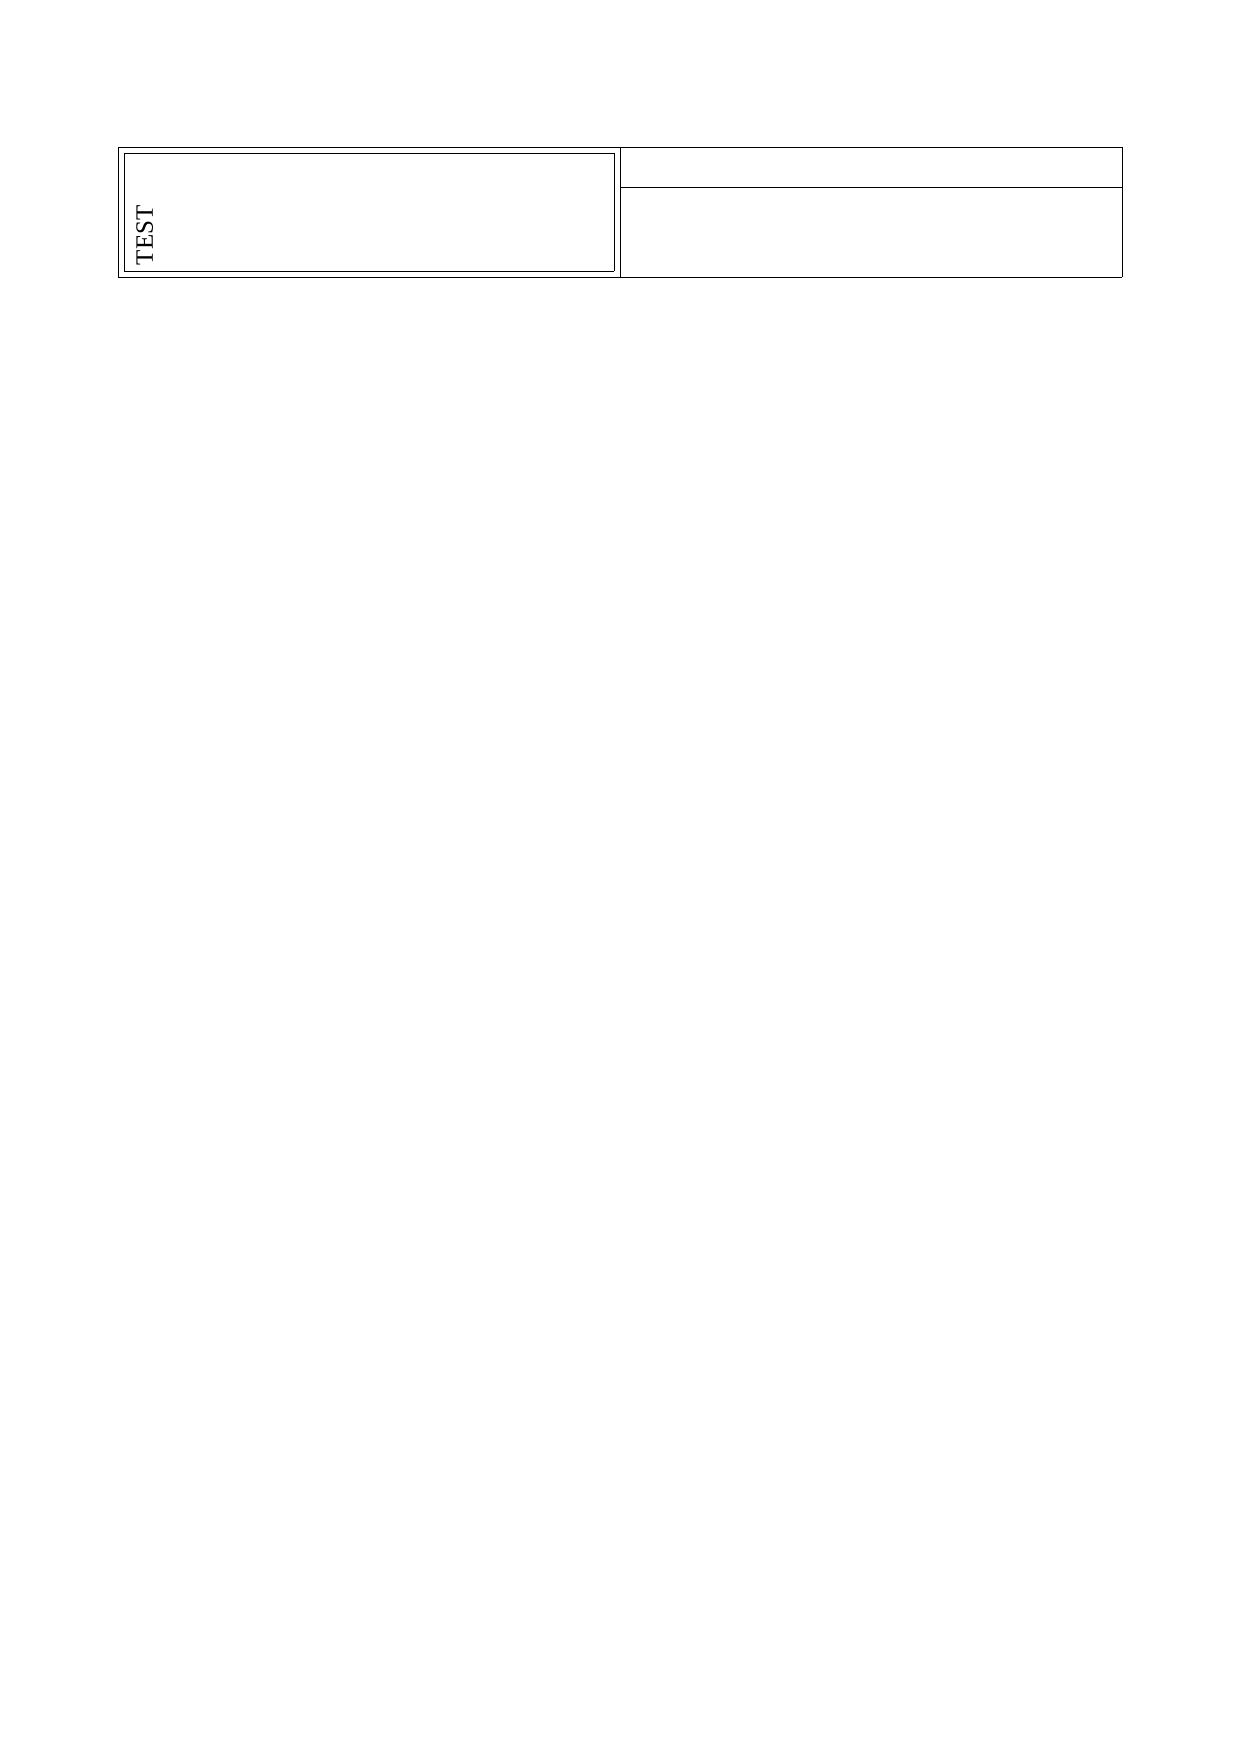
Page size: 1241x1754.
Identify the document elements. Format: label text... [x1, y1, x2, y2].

table_header [621, 148, 1122, 187]
table_header [119, 148, 620, 277]
table_header TEST [125, 154, 614, 271]
table_cell [621, 188, 1122, 277]
